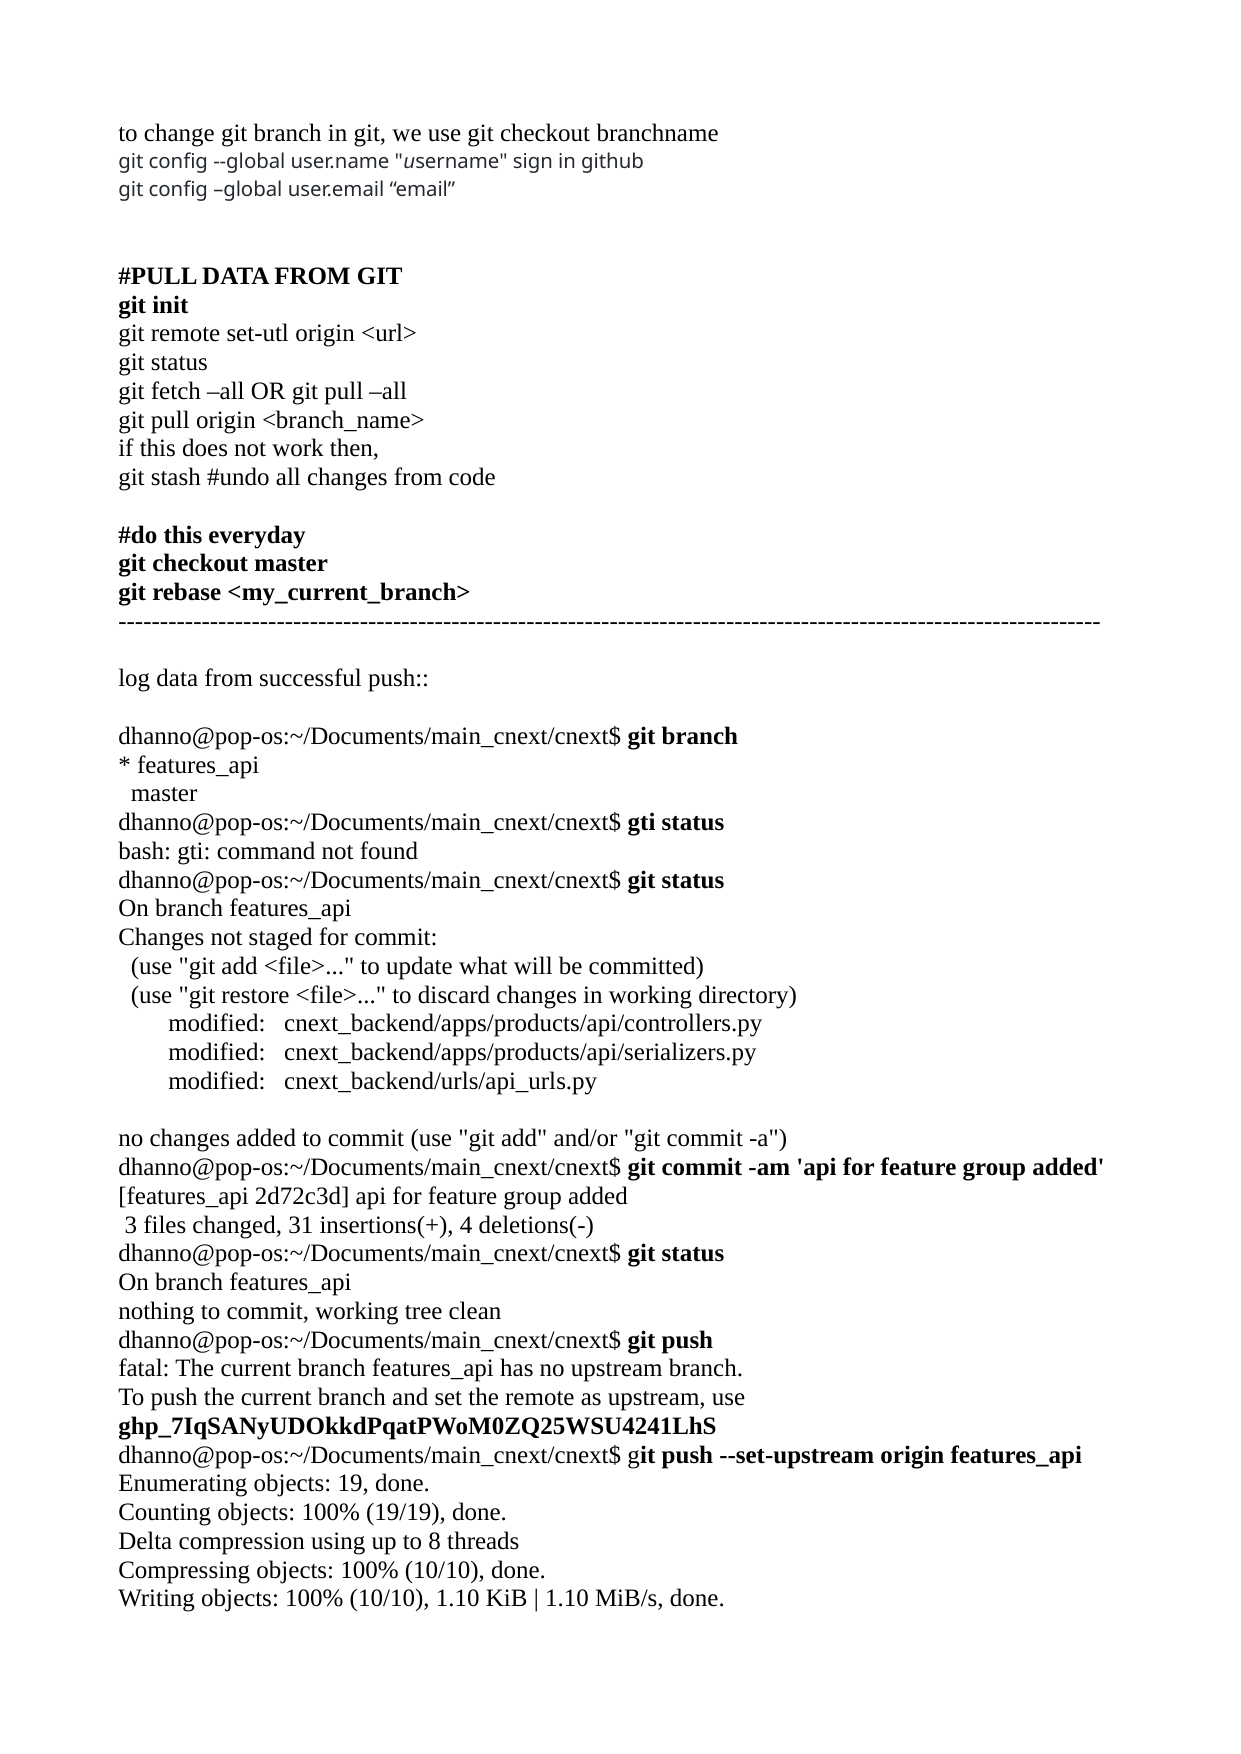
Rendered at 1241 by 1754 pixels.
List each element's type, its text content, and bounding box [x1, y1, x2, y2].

text Writing objects: 100% (10/10), 1.10 KiB | 1.10 MiB/s, done. [118, 1583, 1122, 1612]
text dhanno@pop-os:~/Documents/main_cnext/cnext$ git branch [118, 721, 1122, 750]
text dhanno@pop-os:~/Documents/main_cnext/cnext$ git push [118, 1325, 1122, 1353]
text git checkout master [118, 548, 1122, 577]
text master [118, 778, 1122, 807]
text * features_api [118, 750, 1122, 778]
text no changes added to commit (use "git add" and/or "git commit -a") [118, 1123, 1122, 1152]
text git init [118, 290, 1122, 318]
text git fetch –all OR git pull –all [118, 376, 1122, 405]
text modified: cnext_backend/urls/api_urls.py [118, 1066, 1122, 1095]
text modified: cnext_backend/apps/products/api/controllers.py [118, 1008, 1122, 1037]
text Enumerating objects: 19, done. [118, 1468, 1122, 1497]
text (use "git restore <file>..." to discard changes in working directory) [118, 980, 1122, 1008]
text On branch features_api [118, 893, 1122, 922]
text nothing to commit, working tree clean [118, 1296, 1122, 1325]
text ---------------------------------------------------------------------------------------------------------------------- [118, 606, 1122, 635]
text if this does not work then, [118, 433, 1122, 462]
text git status [118, 347, 1122, 376]
text On branch features_api [118, 1267, 1122, 1296]
text git rebase <my_current_branch> [118, 577, 1122, 606]
text dhanno@pop-os:~/Documents/main_cnext/cnext$ git commit -am 'api for feature group added' [118, 1152, 1122, 1181]
text git remote set-utl origin <url> [118, 318, 1122, 347]
text fatal: The current branch features_api has no upstream branch. [118, 1353, 1122, 1382]
text bash: gti: command not found [118, 836, 1122, 865]
text modified: cnext_backend/apps/products/api/serializers.py [118, 1037, 1122, 1066]
text dhanno@pop-os:~/Documents/main_cnext/cnext$ gti status [118, 807, 1122, 836]
text dhanno@pop-os:~/Documents/main_cnext/cnext$ git status [118, 865, 1122, 893]
text #PULL DATA FROM GIT [118, 261, 1122, 290]
text Compressing objects: 100% (10/10), done. [118, 1555, 1122, 1583]
text dhanno@pop-os:~/Documents/main_cnext/cnext$ git push --set-upstream origin features_api [118, 1440, 1122, 1468]
text dhanno@pop-os:~/Documents/main_cnext/cnext$ git status [118, 1238, 1122, 1267]
text Changes not staged for commit: [118, 922, 1122, 951]
text Delta compression using up to 8 threads [118, 1526, 1122, 1555]
text git config --global user.name "username" sign in github [118, 147, 1122, 175]
text git stash #undo all changes from code [118, 462, 1122, 491]
text git pull origin <branch_name> [118, 405, 1122, 433]
text [features_api 2d72c3d] api for feature group added [118, 1181, 1122, 1210]
text 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 [118, 1411, 1122, 1440]
text 3 files changed, 31 insertions(+), 4 deletions(-) [118, 1210, 1122, 1238]
text #do this everyday [118, 520, 1122, 548]
text Counting objects: 100% (19/19), done. [118, 1497, 1122, 1526]
text git config –global user.email “email” [118, 175, 1122, 202]
text (use "git add <file>..." to update what will be committed) [118, 951, 1122, 980]
text log data from successful push:: [118, 663, 1122, 692]
text To push the current branch and set the remote as upstream, use [118, 1382, 1122, 1411]
text to change git branch in git, we use git checkout branchname [118, 118, 1122, 147]
